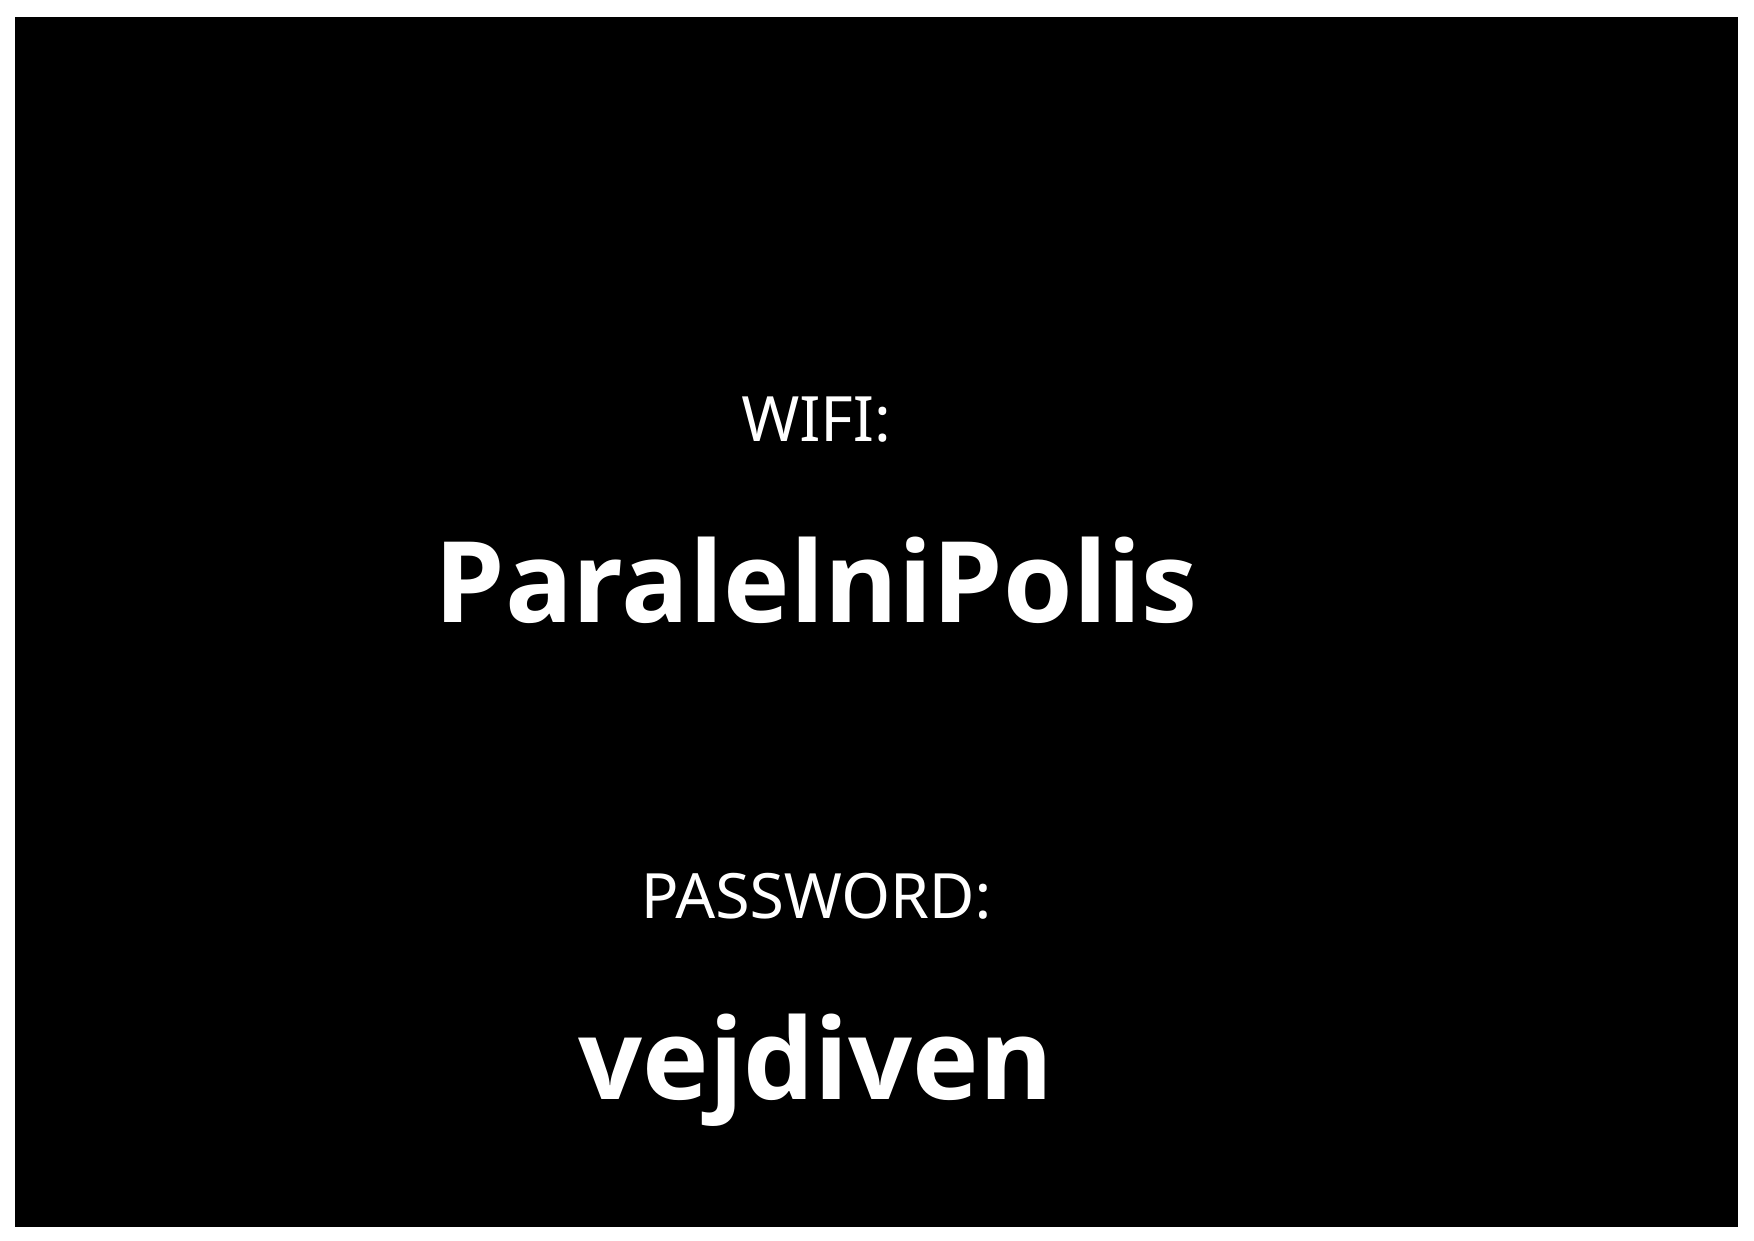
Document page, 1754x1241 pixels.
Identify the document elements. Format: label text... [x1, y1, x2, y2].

text WIFI: [34, 375, 1598, 460]
text vejdiven [34, 979, 1598, 1132]
text PASSWORD: [34, 851, 1598, 936]
text ParalelniPolis [34, 502, 1598, 656]
